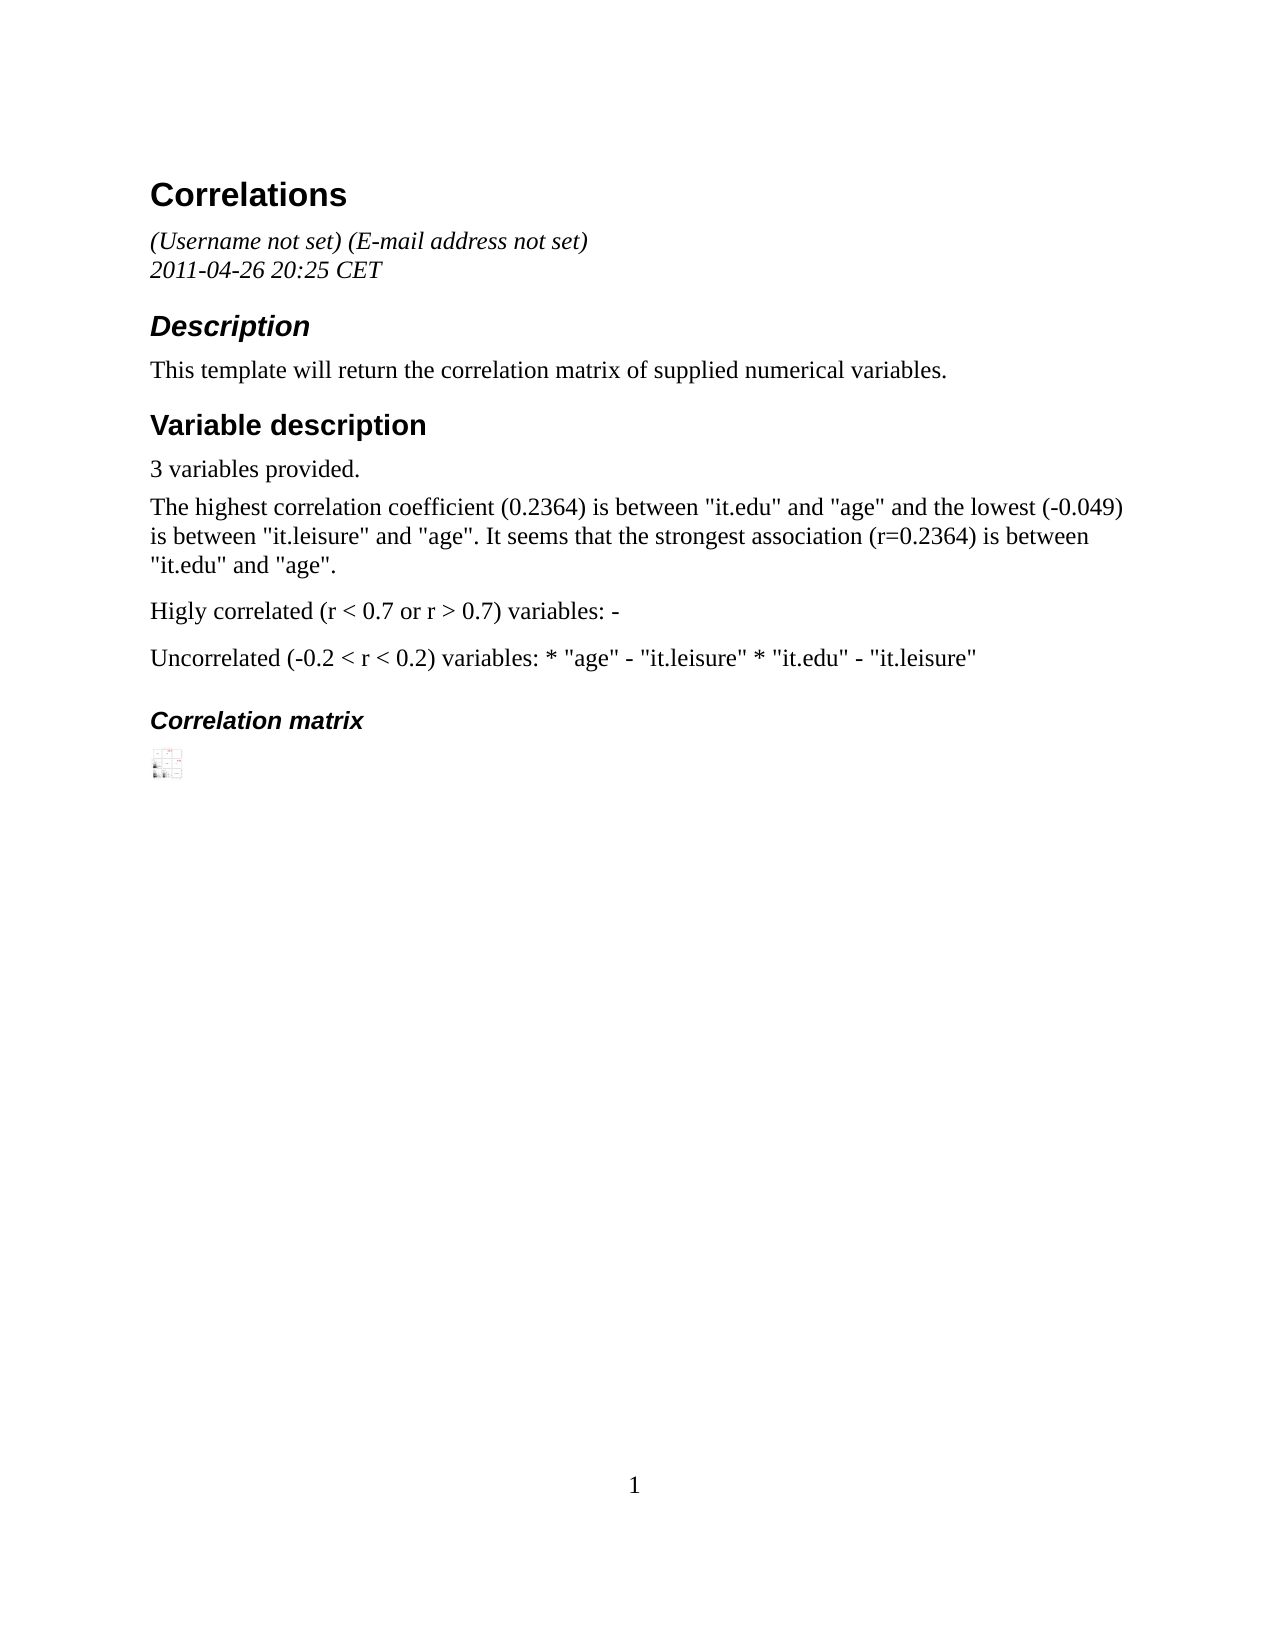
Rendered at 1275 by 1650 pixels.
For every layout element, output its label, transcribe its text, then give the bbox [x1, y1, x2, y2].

subtitle Description [150, 309, 1125, 342]
text This template will return the correlation matrix of supplied numerical variables. [150, 355, 1125, 383]
subtitle Variable description [150, 408, 1125, 442]
text 3 variables provided. [150, 454, 1125, 483]
subtitle Correlations [150, 175, 1125, 214]
text Higly correlated (r < 0.7 or r > 0.7) variables: - [150, 596, 1125, 625]
text Uncorrelated (-0.2 < r < 0.2) variables: * "age" - "it.leisure" * "it.edu" - "it.leisure" [150, 643, 1125, 672]
subtitle Correlation matrix [150, 706, 1125, 734]
picture [150, 746, 184, 781]
text 2011-04-26 20:25 CET [150, 255, 1125, 284]
text The highest correlation coefficient (0.2364) is between "it.edu" and "age" and the lowest (-0.049) is between "it.leisure" and "age". It seems that the strongest association (r=0.2364) is between "it.edu" and "age". [150, 492, 1125, 578]
text (Username not set) (E-mail address not set) [150, 226, 1125, 255]
